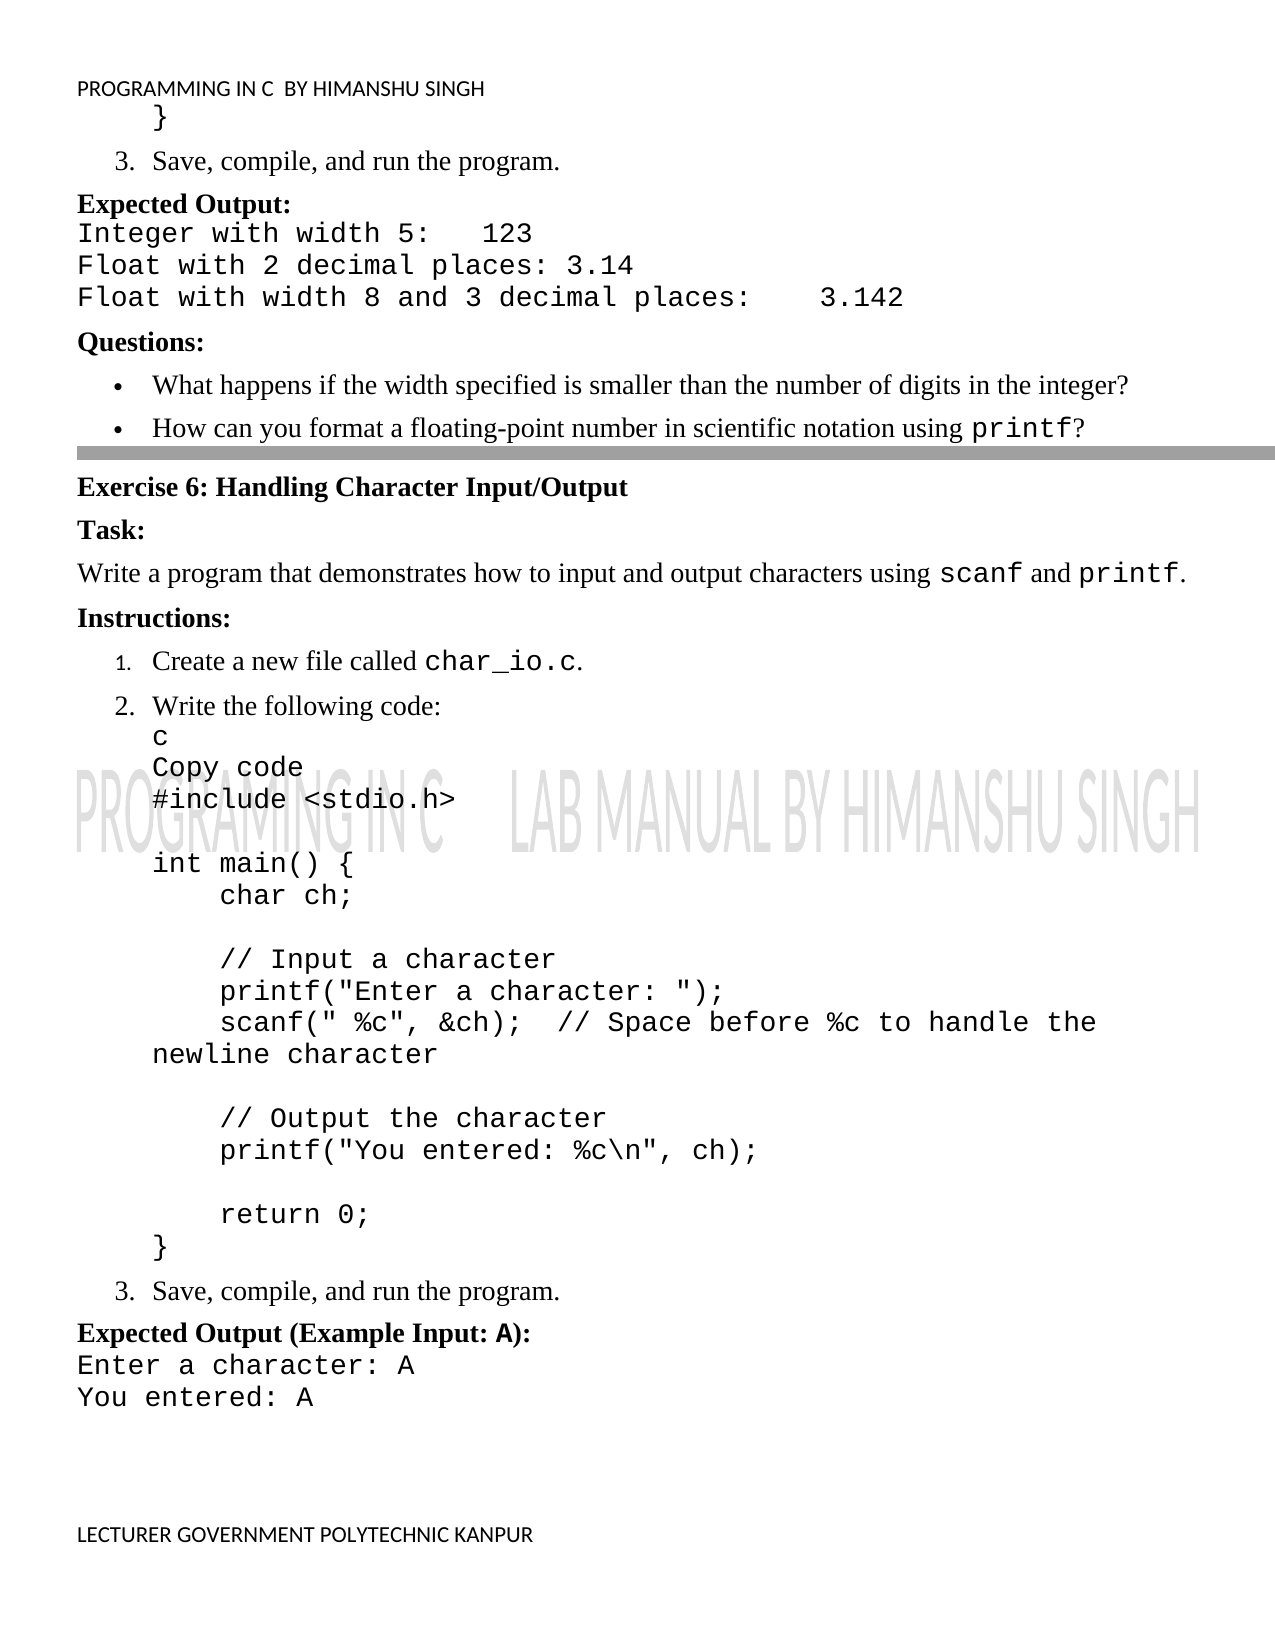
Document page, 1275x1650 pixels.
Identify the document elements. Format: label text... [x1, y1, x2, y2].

text } [152, 1231, 1198, 1263]
text #include <stdio.h> [895, 785, 912, 817]
text #include <stdio.h> [517, 785, 538, 817]
text Instructions: [328, 768, 351, 785]
text #include <stdio.h> [162, 785, 189, 817]
text Instructions: [159, 769, 183, 785]
text #include <stdio.h> [702, 785, 716, 817]
text #include <stdio.h> [425, 785, 512, 817]
list Save, compile, and run the program. [114, 144, 1198, 177]
text char ch; [152, 881, 1198, 913]
text #include <stdio.h> [330, 785, 368, 817]
text #include <stdio.h> [606, 785, 623, 817]
text #include <stdio.h> [548, 785, 560, 817]
text #include <stdio.h> [980, 785, 994, 817]
text c [152, 721, 1198, 753]
text #include <stdio.h> [943, 785, 955, 817]
text #include <stdio.h> [759, 785, 785, 817]
text Expected Output: [77, 187, 1198, 219]
text #include <stdio.h> [1083, 785, 1101, 817]
text Instructions: [1145, 768, 1169, 785]
text Instructions: [77, 601, 1198, 633]
text // Output the character [152, 1104, 1198, 1136]
text Instructions: [1079, 768, 1096, 785]
list Save, compile, and run the program. [114, 1274, 1198, 1306]
text Copy code [152, 753, 1198, 785]
text You entered: A [77, 1383, 1198, 1415]
text Expected Output (Example Input: A): [77, 1317, 1198, 1351]
text #include <stdio.h> [202, 785, 221, 817]
text } [152, 102, 1198, 134]
text Instructions: [785, 769, 805, 785]
text Instructions: [422, 768, 443, 785]
text Exercise 6: Handling Character Input/Output [77, 470, 1198, 503]
list Create a new file called char_io.c. [114, 644, 1198, 679]
text #include <stdio.h> [1043, 785, 1057, 817]
text Questions: [77, 325, 1198, 358]
text printf("You entered: %c\n", ch); [152, 1136, 1198, 1168]
text #include <stdio.h> [1062, 785, 1088, 817]
text #include <stdio.h> [674, 785, 686, 817]
text #include <stdio.h> [405, 785, 422, 817]
text // Input a character [152, 944, 1198, 976]
text Enter a character: A [77, 1351, 1198, 1383]
text #include <stdio.h> [231, 785, 243, 817]
list What happens if the width specified is smaller than the number of digits in the integer? [114, 368, 1198, 401]
text #include <stdio.h> [742, 785, 754, 817]
text Instructions: [985, 768, 1003, 785]
text Float with width 8 and 3 decimal places: 3.142 [77, 283, 1198, 315]
text #include <stdio.h> [921, 785, 933, 817]
text Task: [77, 513, 1198, 545]
text printf("Enter a character: "); [152, 976, 1198, 1008]
text Integer with width 5: 123 [77, 219, 1198, 251]
text #include <stdio.h> [631, 785, 644, 817]
text #include <stdio.h> [576, 785, 597, 817]
text #include <stdio.h> [801, 785, 815, 817]
list How can you format a floating-point number in scientific notation using printf? [114, 411, 1198, 446]
text #include <stdio.h> [963, 785, 975, 817]
text return 0; [152, 1199, 1198, 1231]
text Instructions: [189, 770, 208, 785]
text #include <stdio.h> [990, 785, 1008, 817]
text Float with 2 decimal places: 3.14 [77, 251, 1198, 283]
list Write the following code: [114, 689, 1198, 721]
text Instructions: [560, 769, 580, 785]
text int main() { [152, 849, 1198, 881]
text scanf(" %c", &ch); // Space before %c to handle the newline character [152, 1008, 1198, 1072]
text #include <stdio.h> [822, 785, 844, 817]
text Write a program that demonstrates how to input and output characters using scanf and printf. [77, 556, 1198, 591]
text #include <stdio.h> [1148, 785, 1174, 817]
